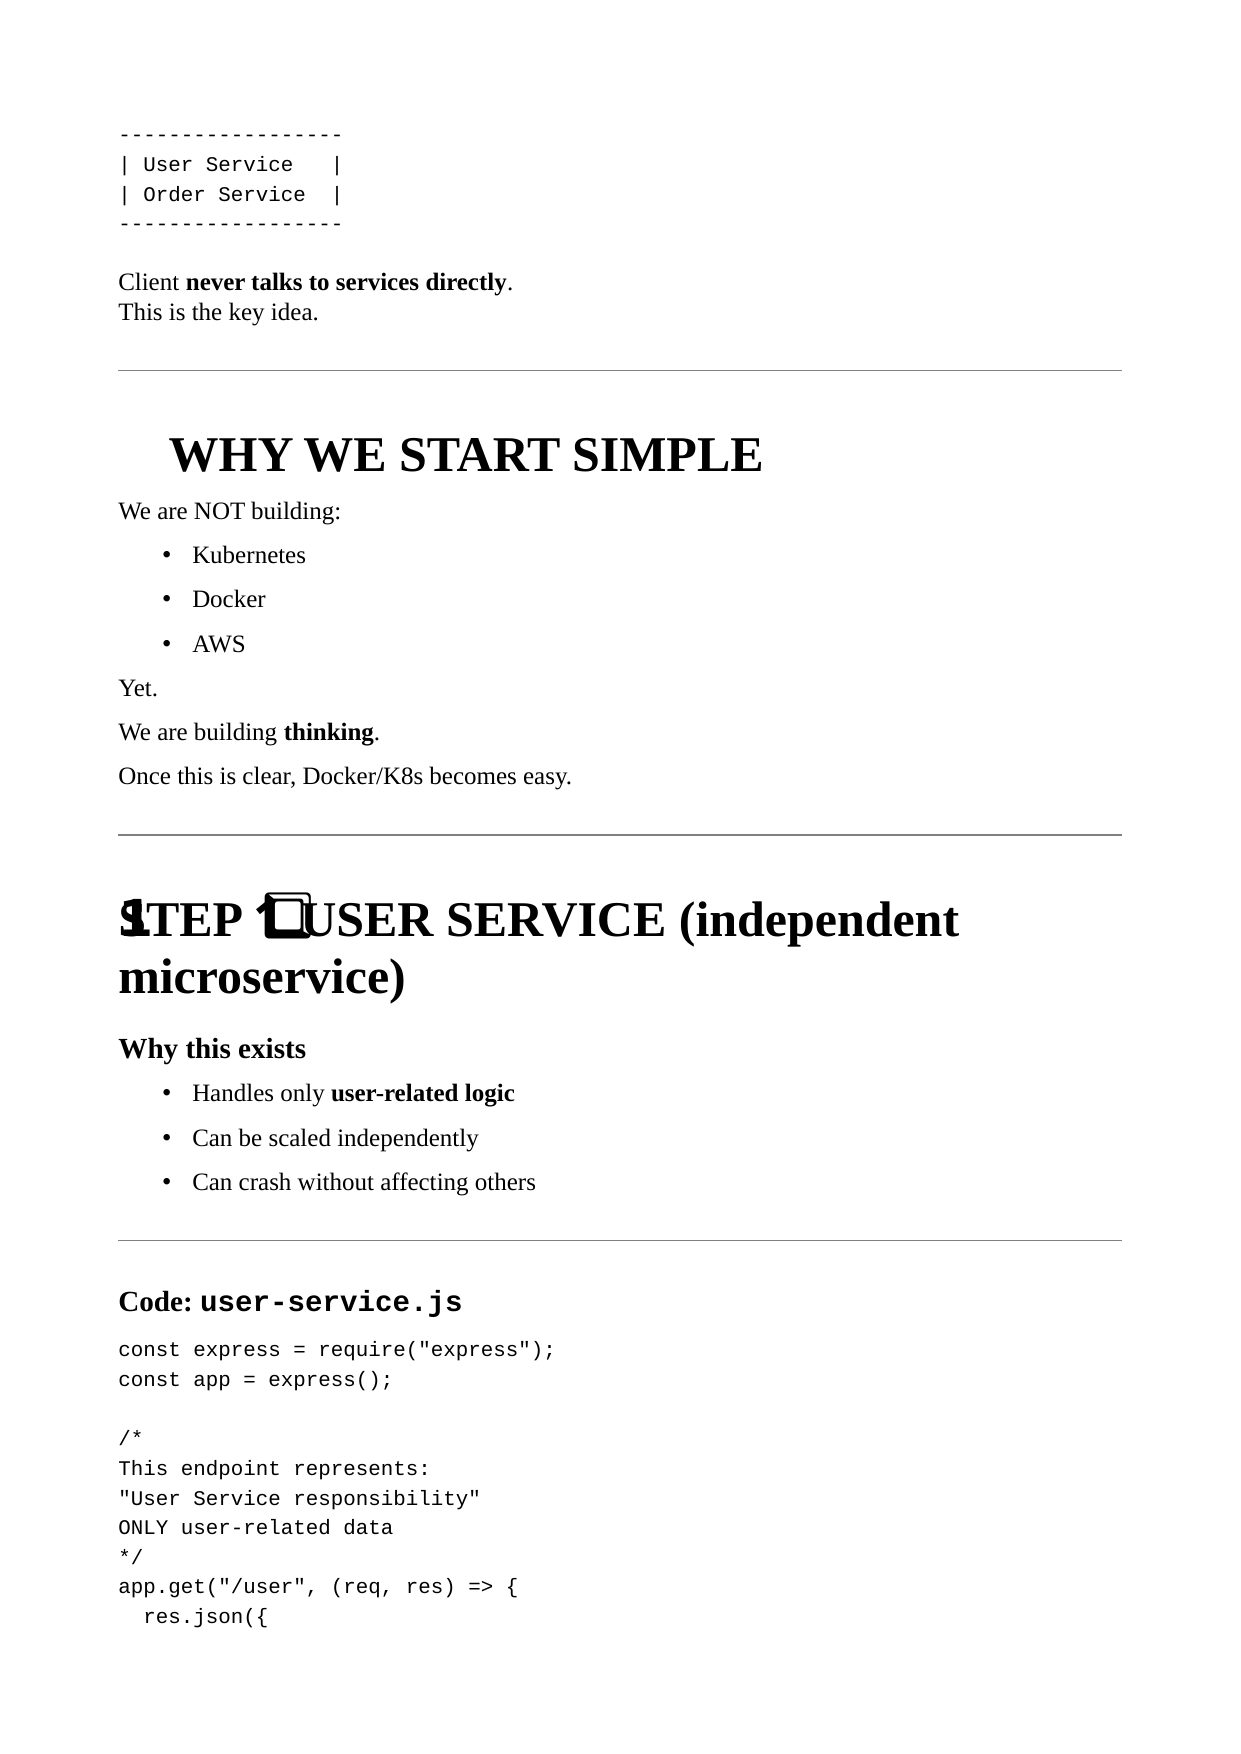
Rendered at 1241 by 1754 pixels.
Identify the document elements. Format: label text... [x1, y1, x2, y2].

text "User Service responsibility" [118, 1481, 1122, 1511]
text /* [118, 1422, 1122, 1452]
subtitle STEP 1️⃣ USER SERVICE (independent microservice) [118, 889, 1122, 1004]
text Yet. [118, 672, 1122, 702]
subtitle Code: user-service.js [118, 1284, 1122, 1321]
text app.get("/user", (req, res) => { [118, 1571, 1122, 1600]
text | User Service | [118, 148, 1122, 177]
text We are NOT building: [118, 495, 1122, 524]
text const app = express(); [118, 1363, 1122, 1392]
text res.json({ [118, 1600, 1122, 1630]
text ONLY user-related data [118, 1511, 1122, 1541]
text Once this is clear, Docker/K8s becomes easy. [118, 761, 1122, 790]
text ------------------ [118, 207, 1122, 237]
list Docker [162, 583, 1122, 613]
text const express = require("express"); [118, 1333, 1122, 1363]
list AWS [162, 628, 1122, 657]
text */ [118, 1541, 1122, 1571]
text | Order Service | [118, 177, 1122, 207]
subtitle 🧠 WHY WE START SIMPLE [118, 425, 1122, 482]
list Handles only user-related logic [162, 1077, 1122, 1107]
list Can be scaled independently [162, 1122, 1122, 1151]
text We are building thinking. [118, 716, 1122, 746]
list Kubernetes [162, 539, 1122, 569]
text ------------------ [118, 118, 1122, 148]
subtitle Why this exists [118, 1031, 1122, 1065]
text Client never talks to services directly. This is the key idea. [118, 266, 1122, 326]
text This endpoint represents: [118, 1452, 1122, 1481]
list Can crash without affecting others [162, 1166, 1122, 1196]
